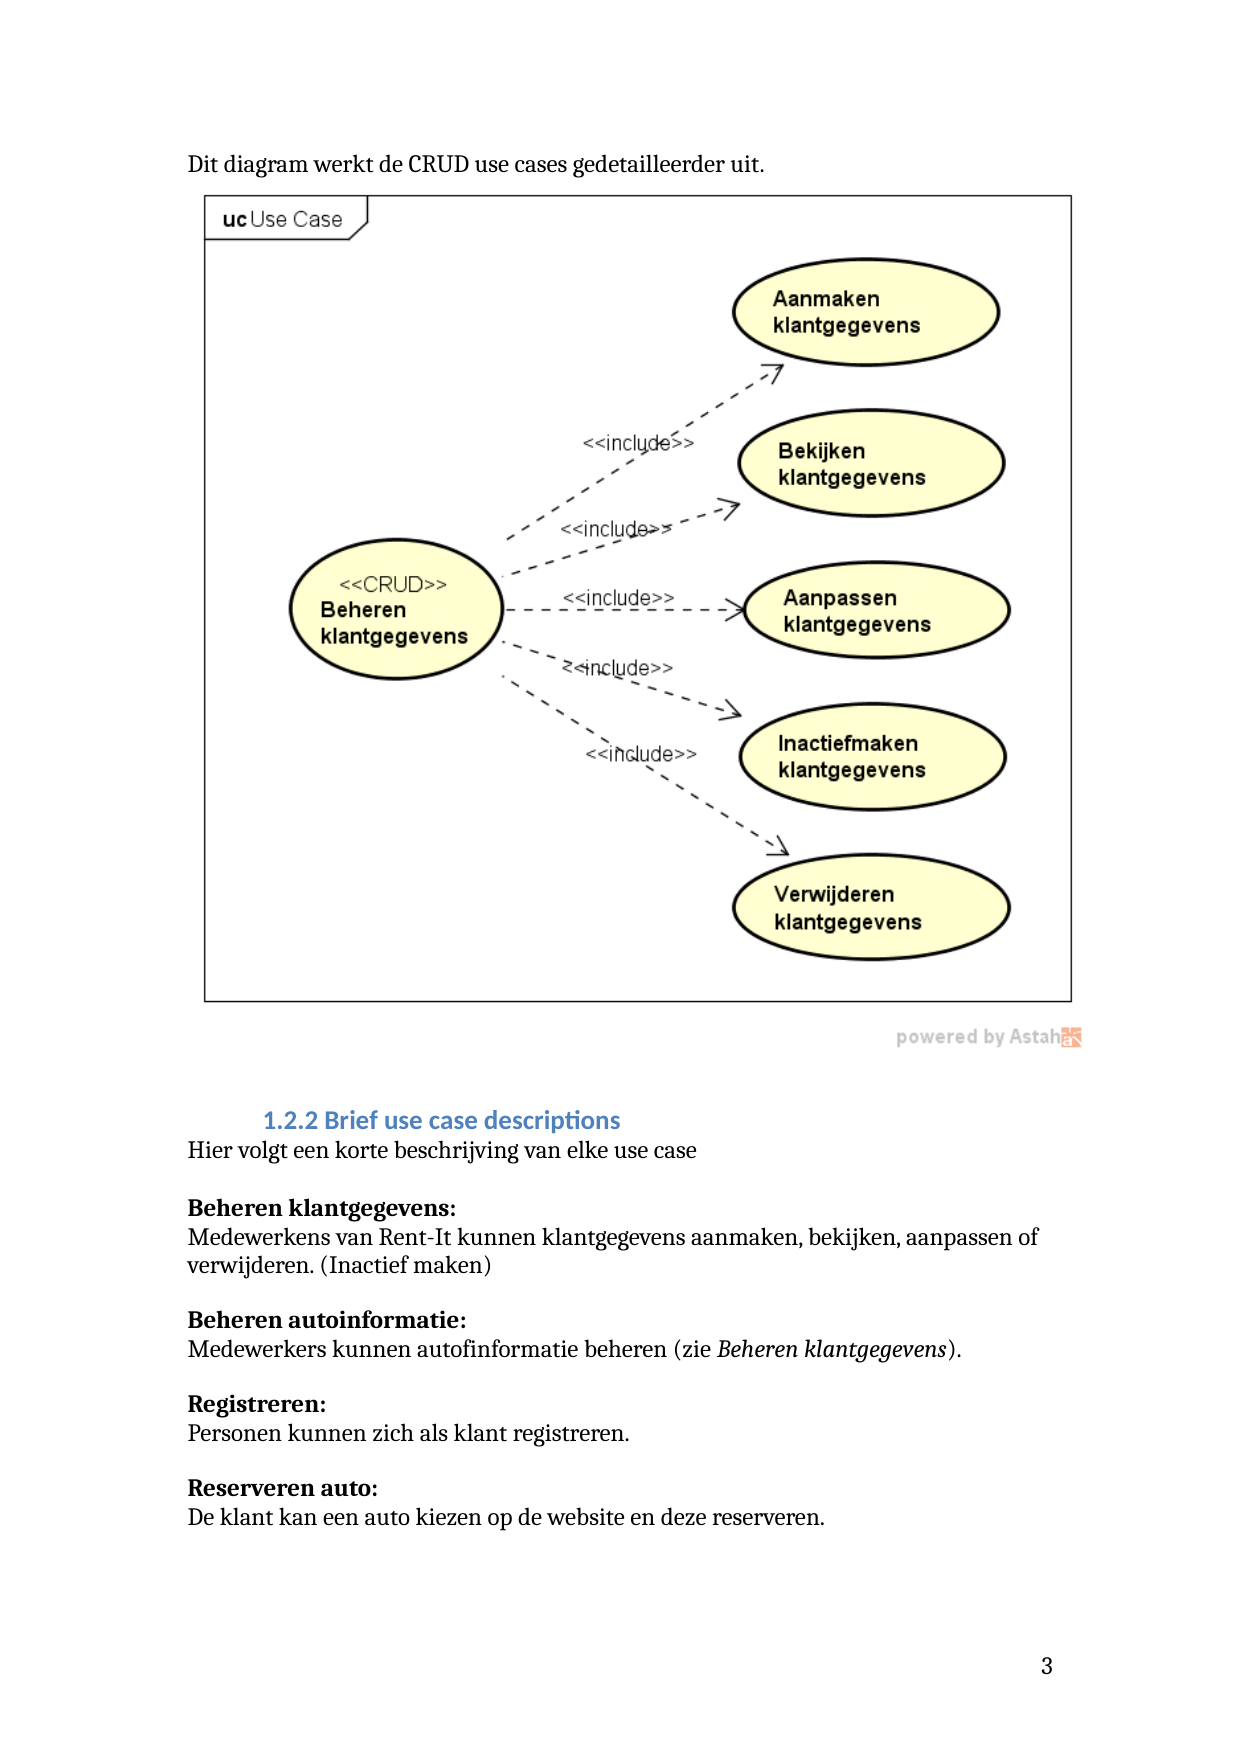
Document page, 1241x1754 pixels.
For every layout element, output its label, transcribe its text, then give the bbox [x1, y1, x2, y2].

text Registreren: [187, 1390, 1053, 1419]
text Dit diagram werkt de CRUD use cases gedetailleerder uit. [187, 150, 1053, 178]
text Beheren autoinformatie: Medewerkers kunnen autofinformatie beheren (zie Beheren klantgegevens). [187, 1306, 1053, 1364]
text Hier volgt een korte beschrijving van elke use case [187, 1136, 1053, 1165]
text Beheren klantgegevens: Medewerkens van Rent-It kunnen klantgegevens aanmaken, bekijken, aanpassen of verwijderen. (Inactief maken) [187, 1194, 1053, 1280]
text Personen kunnen zich als klant registreren. [187, 1419, 1053, 1448]
subtitle 1.2.2 Brief use case descriptions [187, 1103, 1053, 1136]
text Reserveren auto: De klant kan een auto kiezen op de website en deze reserveren. [187, 1474, 1053, 1532]
